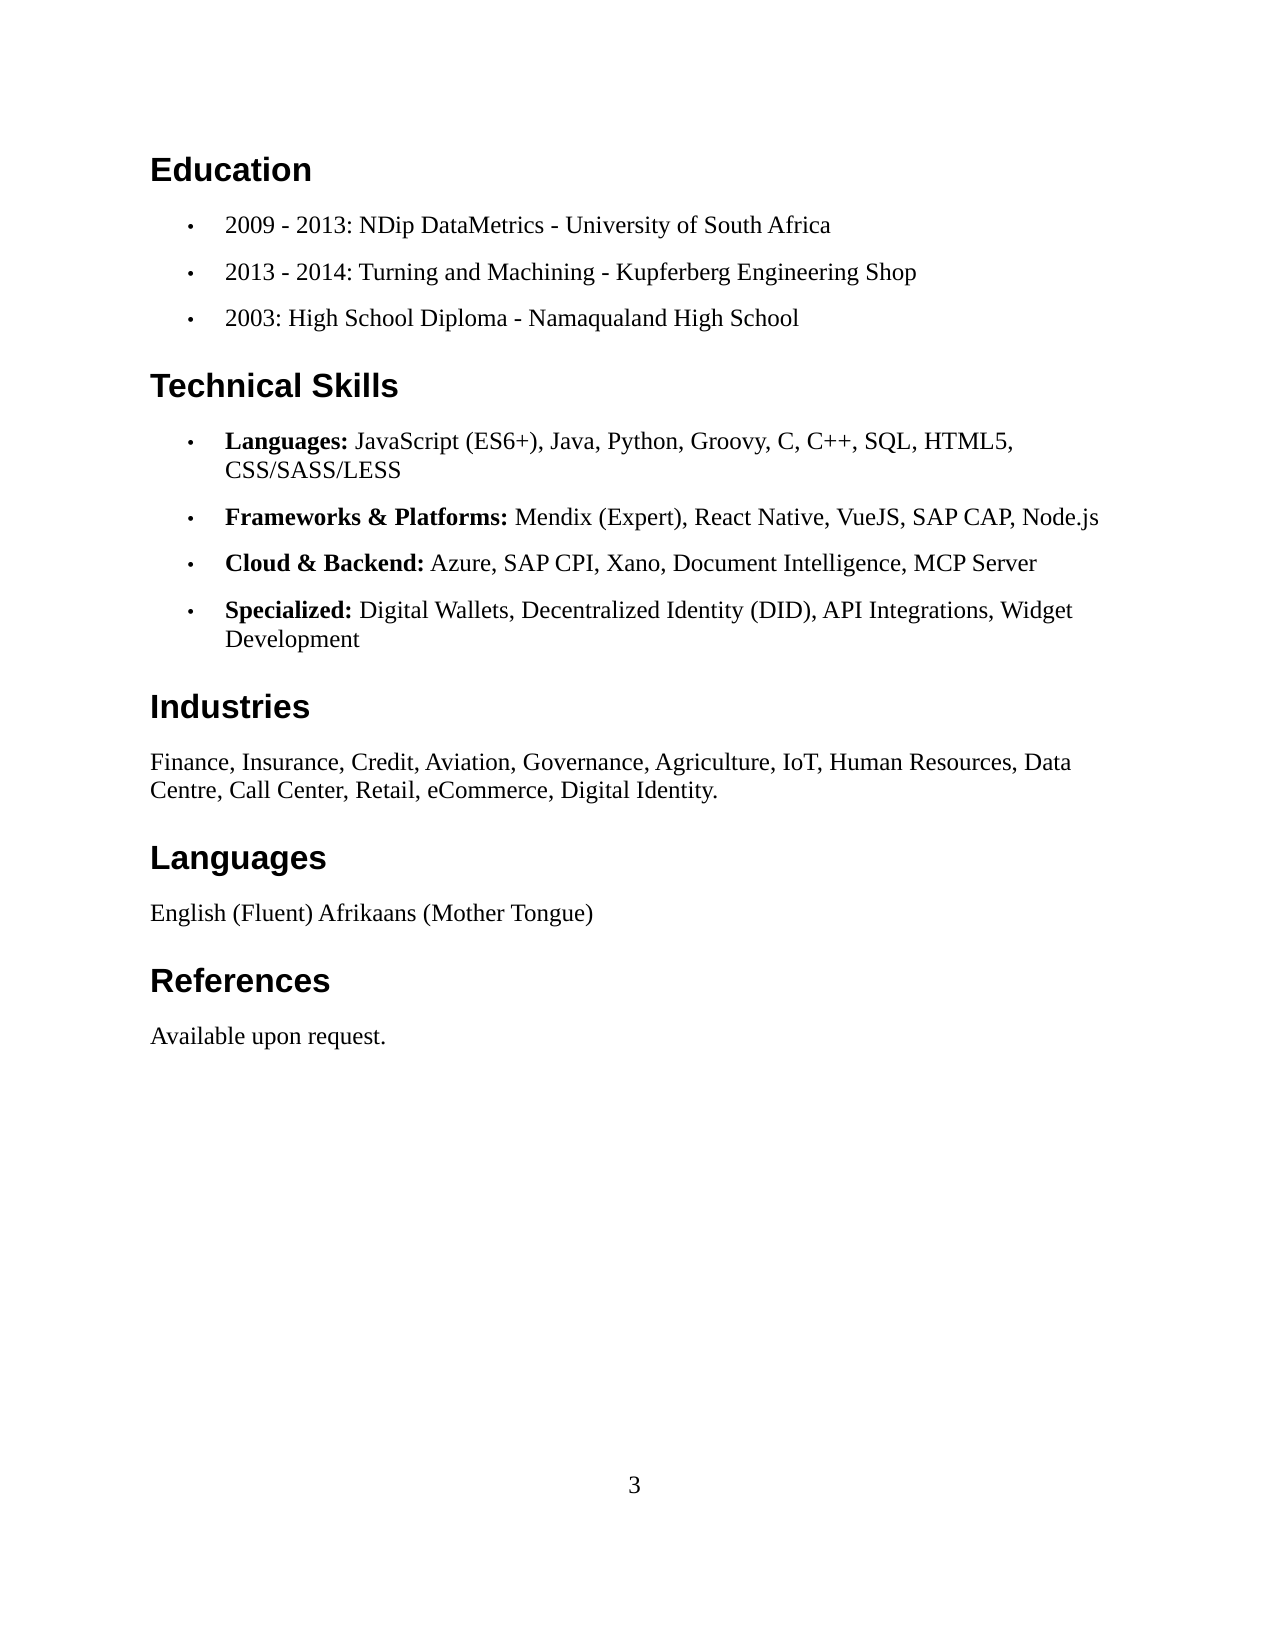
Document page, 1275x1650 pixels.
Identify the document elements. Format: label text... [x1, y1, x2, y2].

subtitle Education [150, 150, 1125, 189]
list Specialized: Digital Wallets, Decentralized Identity (DID), API Integrations, Widget Development [187, 595, 1125, 652]
list 2009 - 2013: NDip DataMetrics - University of South Africa [187, 210, 1125, 239]
subtitle Industries [150, 686, 1125, 725]
text Finance, Insurance, Credit, Aviation, Governance, Agriculture, IoT, Human Resources, Data Centre, Call Center, Retail, eCommerce, Digital Identity. [150, 747, 1125, 804]
list 2003: High School Diploma - Namaqualand High School [187, 303, 1125, 332]
subtitle Technical Skills [150, 366, 1125, 405]
list Cloud & Backend: Azure, SAP CPI, Xano, Document Intelligence, MCP Server [187, 548, 1125, 577]
list 2013 - 2014: Turning and Machining - Kupferberg Engineering Shop [187, 257, 1125, 286]
list Frameworks & Platforms: Mendix (Expert), React Native, VueJS, SAP CAP, Node.js [187, 502, 1125, 530]
subtitle References [150, 961, 1125, 999]
text English (Fluent) Afrikaans (Mother Tongue) [150, 898, 1125, 927]
list Languages: JavaScript (ES6+), Java, Python, Groovy, C, C++, SQL, HTML5, CSS/SASS/LESS [187, 426, 1125, 484]
text Available upon request. [150, 1021, 1125, 1050]
subtitle Languages [150, 838, 1125, 877]
